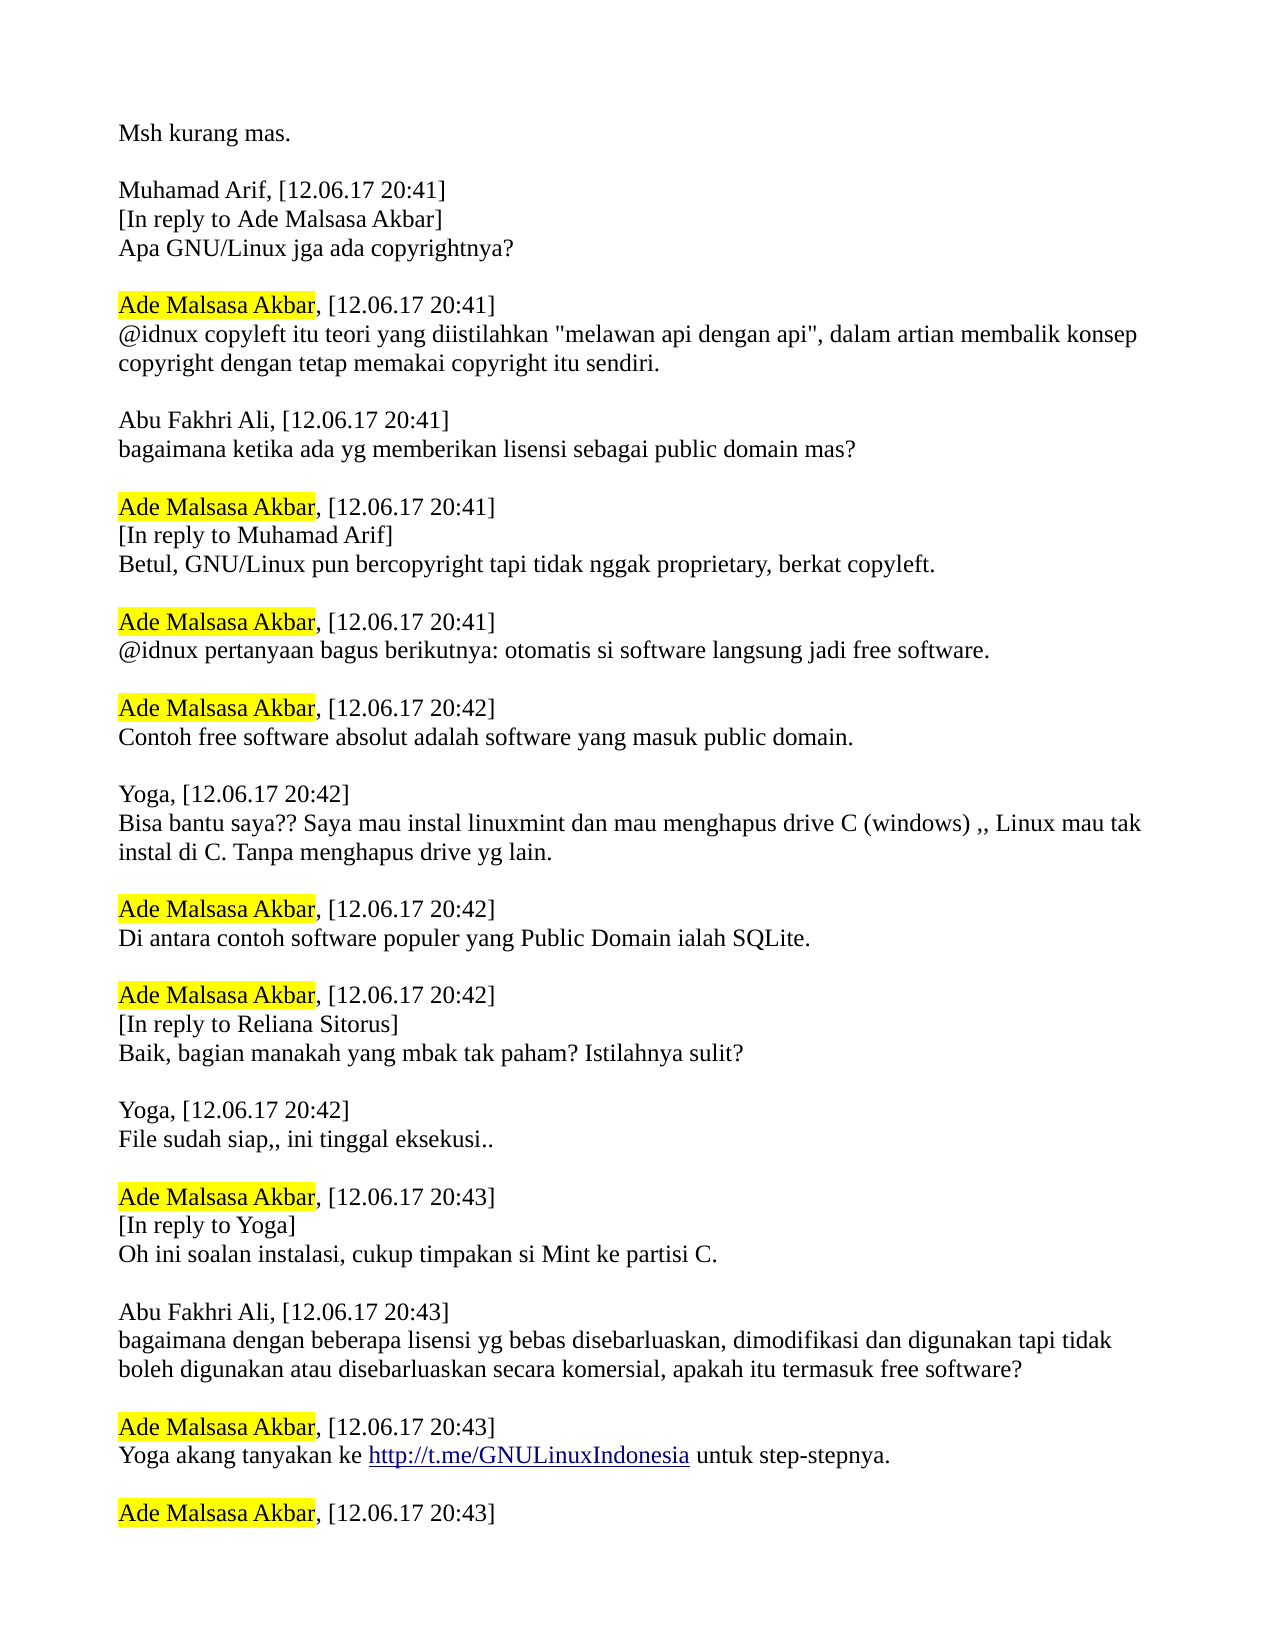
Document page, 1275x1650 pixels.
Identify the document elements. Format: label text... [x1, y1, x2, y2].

text Contoh free software absolut adalah software yang masuk public domain. [118, 722, 1157, 751]
text [In reply to Yoga] [118, 1211, 1157, 1239]
text Yoga akang tanyakan ke http://t.me/GNULinuxIndonesia untuk step-stepnya. [118, 1441, 1157, 1469]
text Baik, bagian manakah yang mbak tak paham? Istilahnya sulit? [118, 1038, 1157, 1067]
text Apa GNU/Linux jga ada copyrightnya? [118, 233, 1157, 262]
text Betul, GNU/Linux pun bercopyright tapi tidak nggak proprietary, berkat copyleft. [118, 549, 1157, 578]
text Yoga, [12.06.17 20:42] [118, 1096, 1157, 1124]
text Oh ini soalan instalasi, cukup timpakan si Mint ke partisi C. [118, 1239, 1157, 1268]
text bagaimana dengan beberapa lisensi yg bebas disebarluaskan, dimodifikasi dan digunakan tapi tidak boleh digunakan atau disebarluaskan secara komersial, apakah itu termasuk free software? [118, 1326, 1157, 1383]
text @idnux copyleft itu teori yang diistilahkan "melawan api dengan api", dalam artian membalik konsep copyright dengan tetap memakai copyright itu sendiri. [118, 319, 1157, 377]
text Yoga, [12.06.17 20:42] [118, 779, 1157, 808]
text Ade Malsasa Akbar, [12.06.17 20:41] [118, 492, 1157, 521]
text Abu Fakhri Ali, [12.06.17 20:43] [118, 1297, 1157, 1326]
text Ade Malsasa Akbar, [12.06.17 20:43] [118, 1498, 1157, 1527]
text Bisa bantu saya?? Saya mau instal linuxmint dan mau menghapus drive C (windows) ,, Linux mau tak instal di C. Tanpa menghapus drive yg lain. [118, 808, 1157, 866]
text Muhamad Arif, [12.06.17 20:41] [118, 176, 1157, 204]
text Di antara contoh software populer yang Public Domain ialah SQLite. [118, 923, 1157, 952]
text Ade Malsasa Akbar, [12.06.17 20:41] [118, 607, 1157, 636]
text [In reply to Ade Malsasa Akbar] [118, 204, 1157, 233]
text Ade Malsasa Akbar, [12.06.17 20:42] [118, 693, 1157, 722]
text Ade Malsasa Akbar, [12.06.17 20:43] [118, 1182, 1157, 1211]
text @idnux pertanyaan bagus berikutnya: otomatis si software langsung jadi free software. [118, 636, 1157, 664]
text Ade Malsasa Akbar, [12.06.17 20:41] [118, 291, 1157, 319]
text [In reply to Muhamad Arif] [118, 521, 1157, 549]
text Msh kurang mas. [118, 118, 1157, 147]
text Ade Malsasa Akbar, [12.06.17 20:42] [118, 981, 1157, 1009]
text Ade Malsasa Akbar, [12.06.17 20:43] [118, 1412, 1157, 1441]
text Ade Malsasa Akbar, [12.06.17 20:42] [118, 894, 1157, 923]
text Abu Fakhri Ali, [12.06.17 20:41] [118, 406, 1157, 434]
text File sudah siap,, ini tinggal eksekusi.. [118, 1124, 1157, 1153]
text bagaimana ketika ada yg memberikan lisensi sebagai public domain mas? [118, 434, 1157, 463]
text [In reply to Reliana Sitorus] [118, 1009, 1157, 1038]
